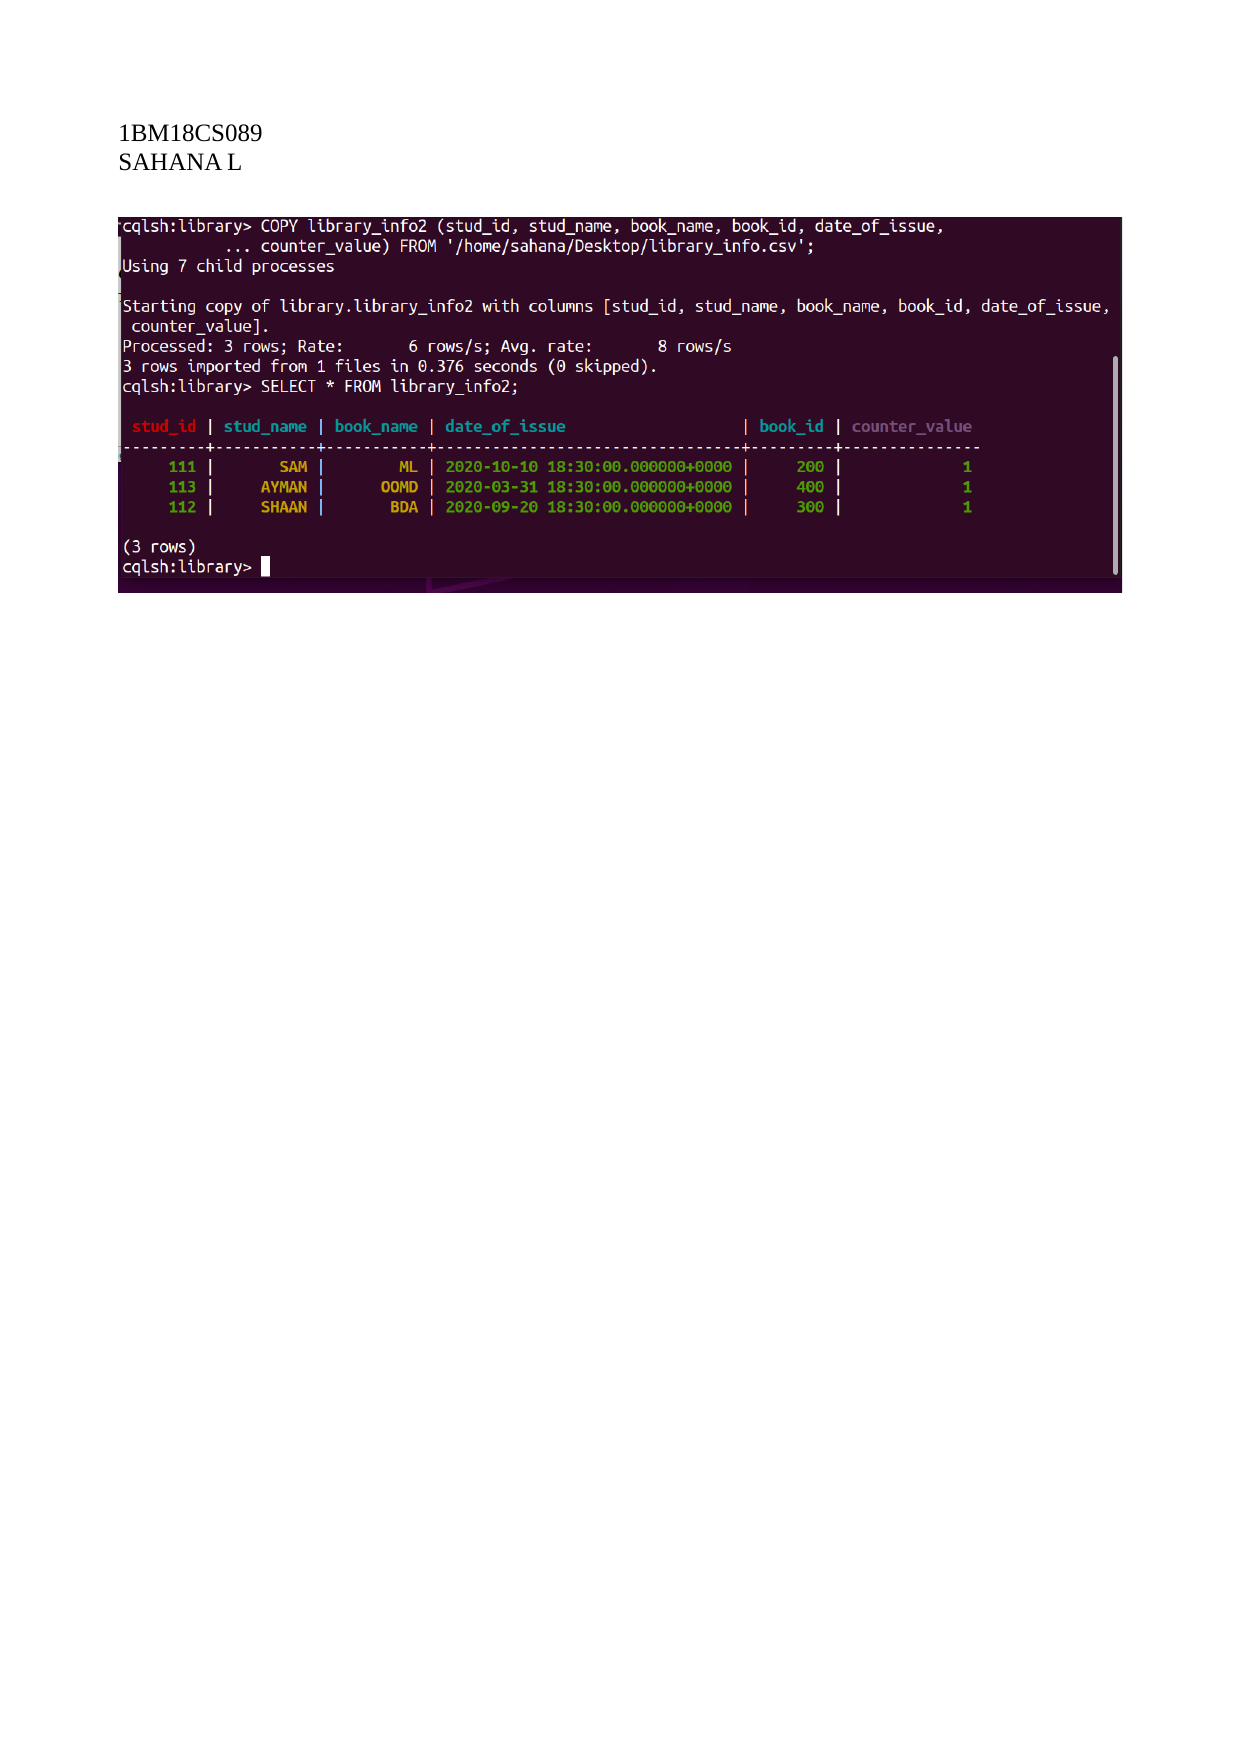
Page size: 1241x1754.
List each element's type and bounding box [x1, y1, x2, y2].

picture [118, 217, 1123, 593]
